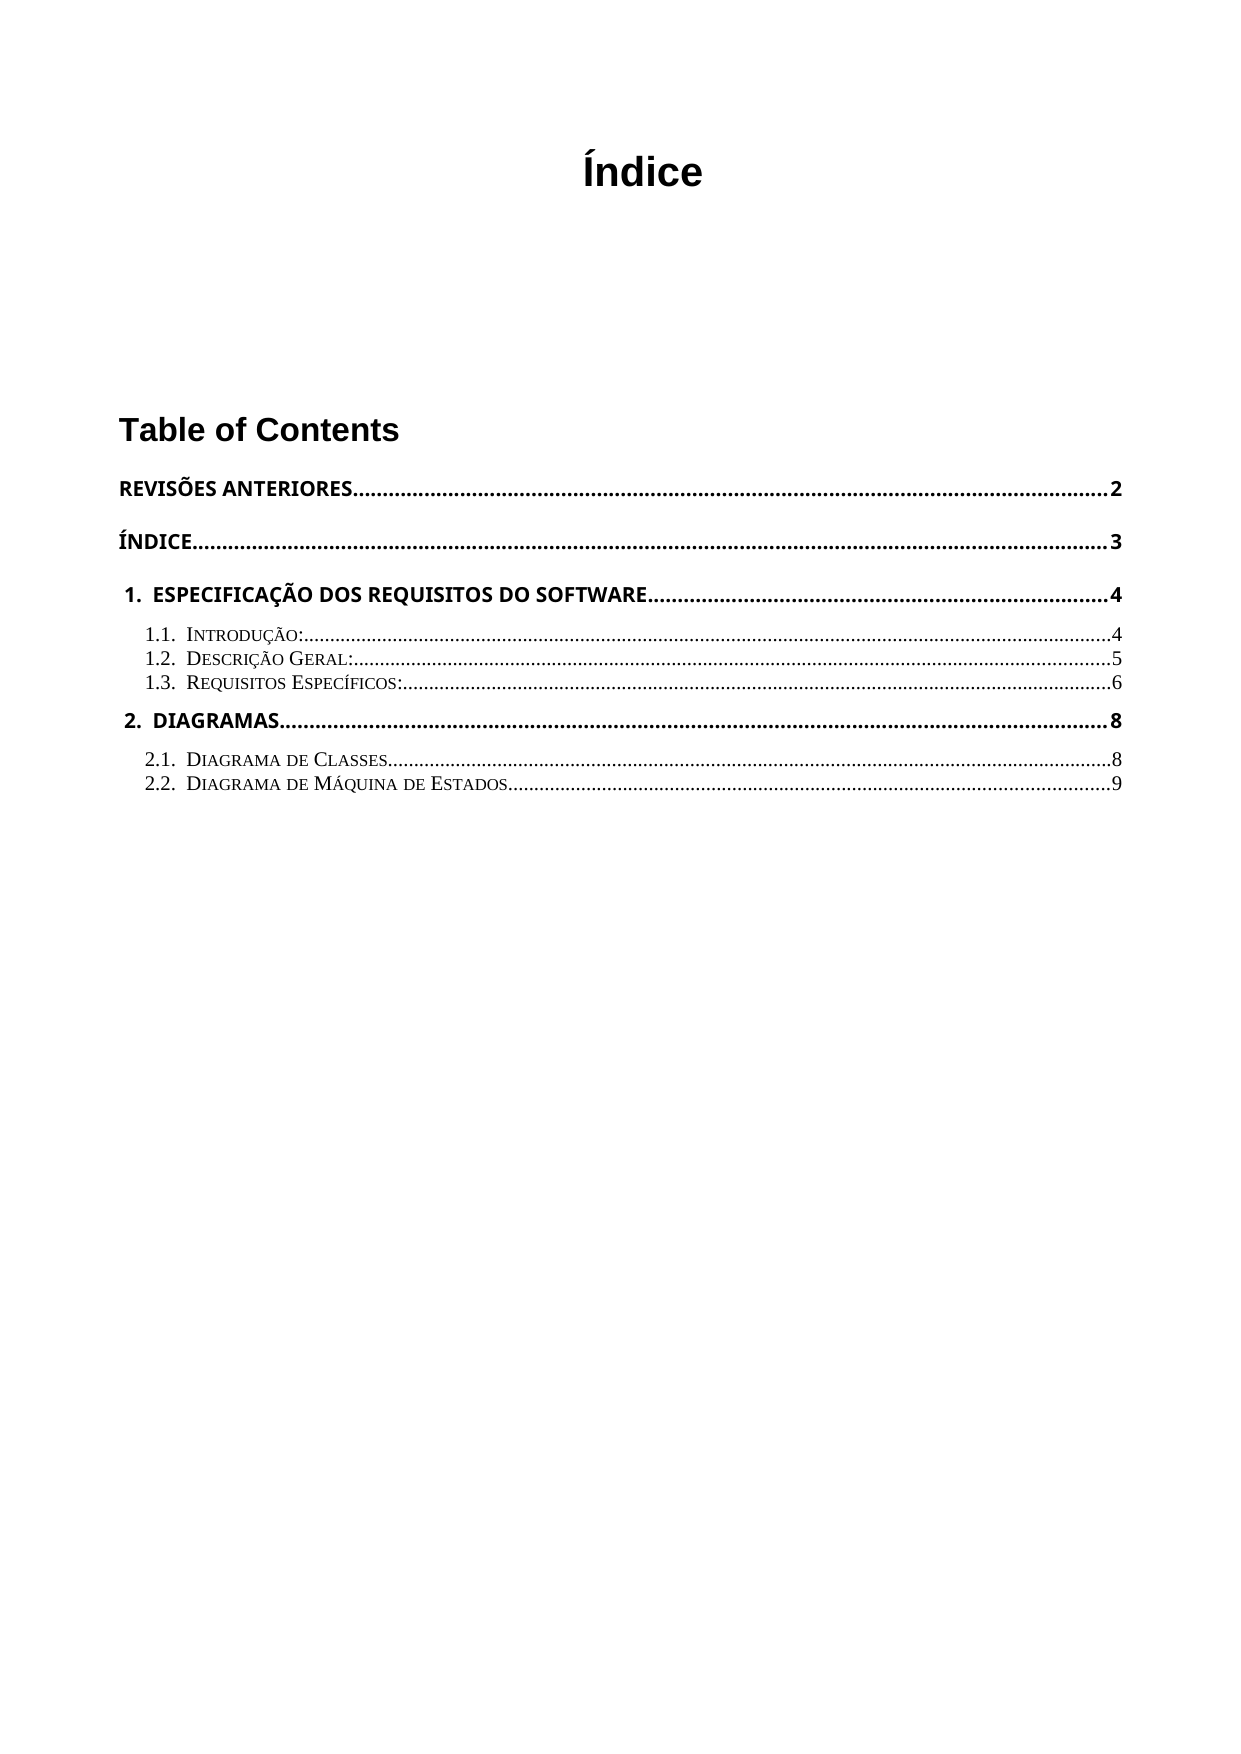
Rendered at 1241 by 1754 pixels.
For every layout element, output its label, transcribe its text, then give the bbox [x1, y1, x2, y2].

text 1. Especificação dos Requisitos do Software 4 [118, 581, 1122, 609]
text 2. Diagramas 8 [118, 706, 1122, 734]
text 2.2. Diagrama de Máquina de Estados 9 [139, 771, 1122, 795]
text 2.1. Diagrama de Classes 8 [139, 747, 1122, 771]
text 1.3. Requisitos Específicos: 6 [139, 669, 1122, 694]
text Índice 3 [118, 527, 1122, 556]
text 1.1. Introdução: 4 [139, 621, 1122, 646]
text 1.2. Descrição Geral: 5 [139, 646, 1122, 669]
text Revisões Anteriores 2 [118, 474, 1122, 502]
subtitle Table of Contents [118, 410, 1122, 449]
subtitle Índice [118, 148, 1122, 196]
